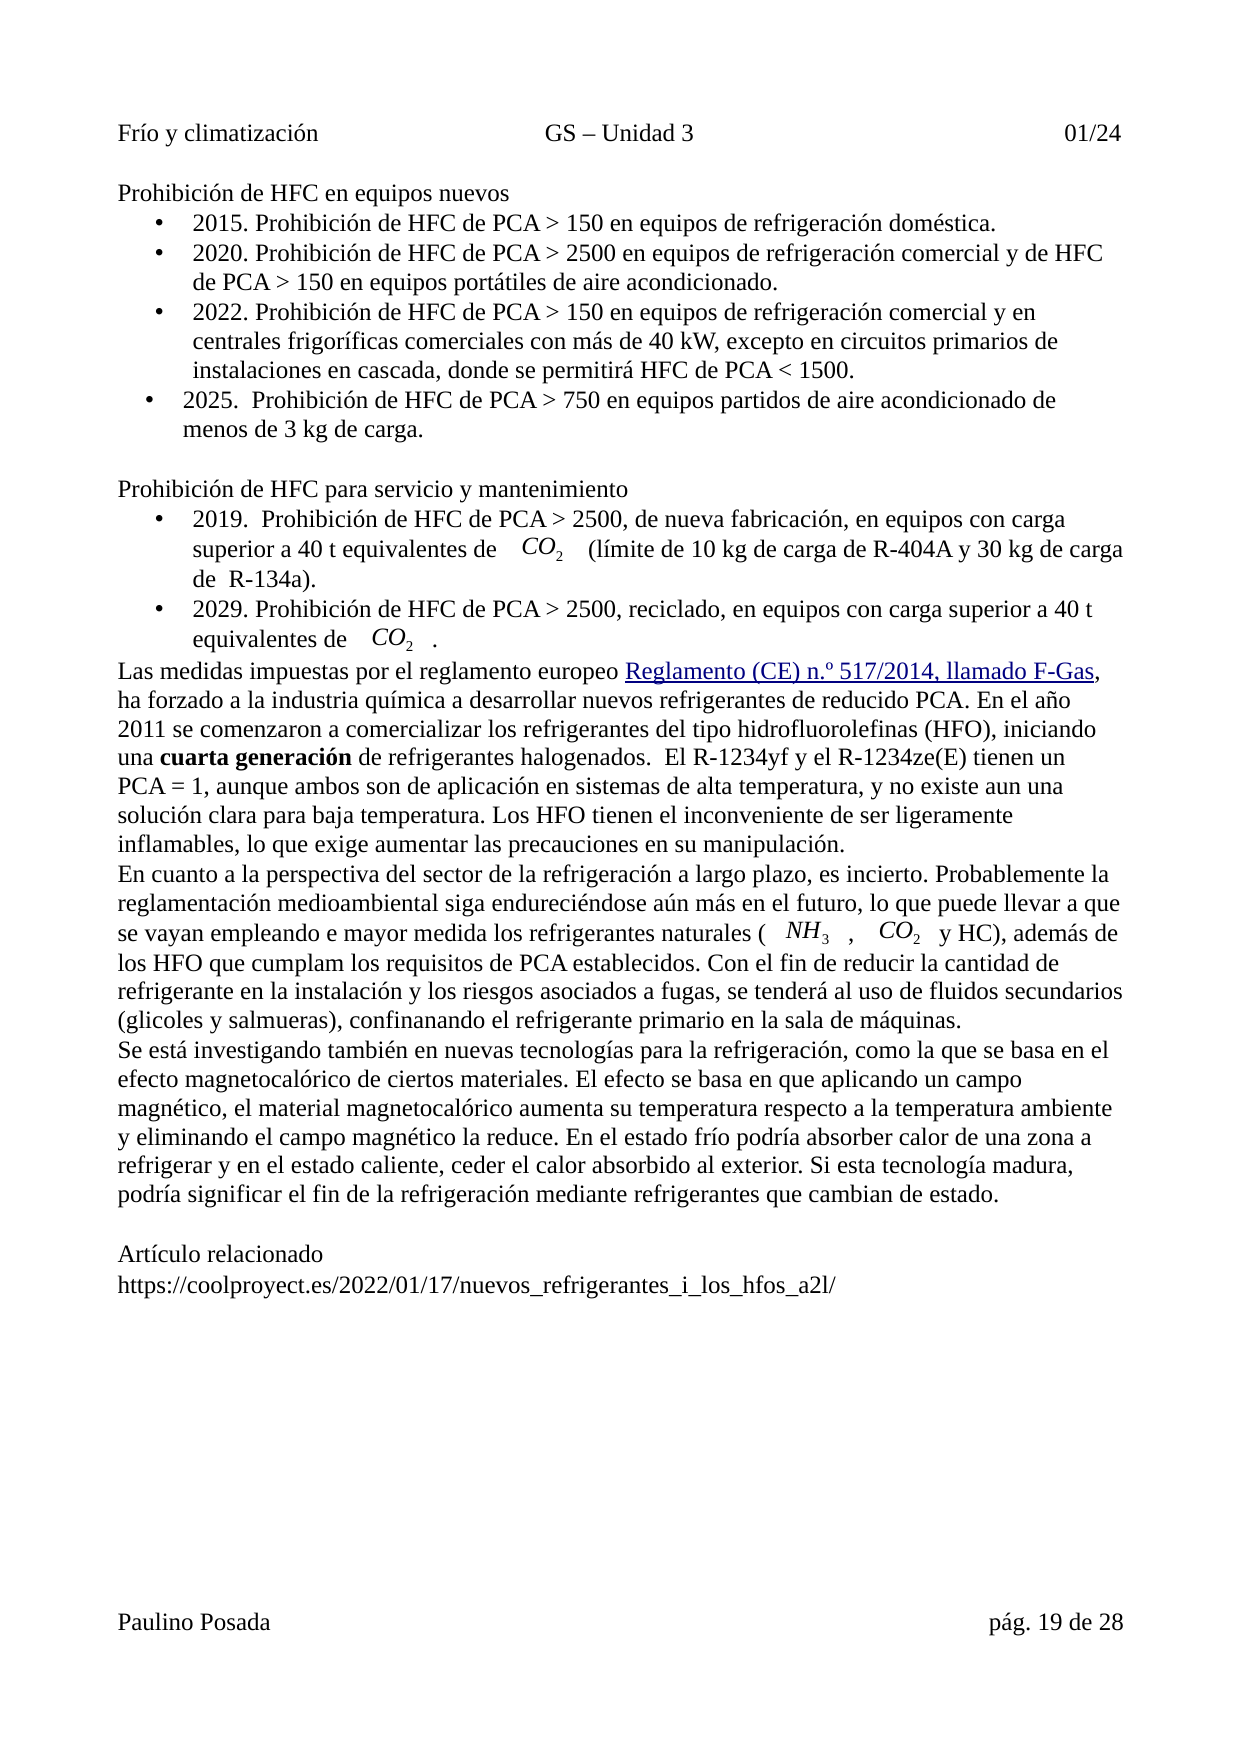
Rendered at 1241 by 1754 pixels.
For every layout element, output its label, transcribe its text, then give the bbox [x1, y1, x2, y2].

text Prohibición de HFC para servicio y mantenimiento [117, 474, 1123, 503]
text Se está investigando también en nuevas tecnologías para la refrigeración, como la que se basa en el efecto magnetocalórico de ciertos materiales. El efecto se basa en que aplicando un campo magnético, el material magnetocalórico aumenta su temperatura respecto a la temperatura ambiente y eliminando el campo magnético la reduce. En el estado frío podría absorber calor de una zona a refrigerar y en el estado caliente, ceder el calor absorbido al exterior. Si esta tecnología madura, podría significar el fin de la refrigeración mediante refrigerantes que cambian de estado. [117, 1035, 1123, 1208]
text En cuanto a la perspectiva del sector de la refrigeración a largo plazo, es incierto. Probablemente la reglamentación medioambiental siga endureciéndose aún más en el futuro, lo que puede llevar a que se vayan empleando e mayor medida los refrigerantes naturales (, y HC), además de los HFO que cumplam los requisitos de PCA establecidos. Con el fin de reducir la cantidad de refrigerante en la instalación y los riesgos asociados a fugas, se tenderá al uso de fluidos secundarios (glicoles y salmueras), confinanando el refrigerante primario en la sala de máquinas. [117, 859, 1123, 1034]
text Las medidas impuestas por el reglamento europeo Reglamento (CE) n.º 517/2014, llamado F-Gas, ha forzado a la industria química a desarrollar nuevos refrigerantes de reducido PCA. En el año 2011 se comenzaron a comercializar los refrigerantes del tipo hidrofluorolefinas (HFO), iniciando una cuarta generación de refrigerantes halogenados. El R-1234yf y el R-1234ze(E) tienen un PCA = 1, aunque ambos son de aplicación en sistemas de alta temperatura, y no existe aun una solución clara para baja temperatura. Los HFO tienen el inconveniente de ser ligeramente inflamables, lo que exige aumentar las precauciones en su manipulación. [117, 656, 1123, 857]
text Prohibición de HFC en equipos nuevos [117, 178, 1123, 207]
list 2019. Prohibición de HFC de PCA > 2500, de nueva fabricación, en equipos con carga superior a 40 t equivalentes de (límite de 10 kg de carga de R-404A y 30 kg de carga de R-134a). [155, 504, 1123, 593]
list 2022. Prohibición de HFC de PCA > 150 en equipos de refrigeración comercial y en centrales frigoríficas comerciales con más de 40 kW, excepto en circuitos primarios de instalaciones en cascada, donde se permitirá HFC de PCA < 1500. [155, 297, 1123, 383]
list 2029. Prohibición de HFC de PCA > 2500, reciclado, en equipos con carga superior a 40 t equivalentes de . [155, 594, 1123, 655]
list 2015. Prohibición de HFC de PCA > 150 en equipos de refrigeración doméstica. [155, 208, 1123, 237]
list 2020. Prohibición de HFC de PCA > 2500 en equipos de refrigeración comercial y de HFC de PCA > 150 en equipos portátiles de aire acondicionado. [155, 238, 1123, 296]
text Artículo relacionado [117, 1239, 1123, 1268]
text https://coolproyect.es/2022/01/17/nuevos_refrigerantes_i_los_hfos_a2l/ [117, 1270, 1123, 1298]
list 2025. Prohibición de HFC de PCA > 750 en equipos partidos de aire acondicionado de menos de 3 kg de carga. [145, 385, 1123, 442]
